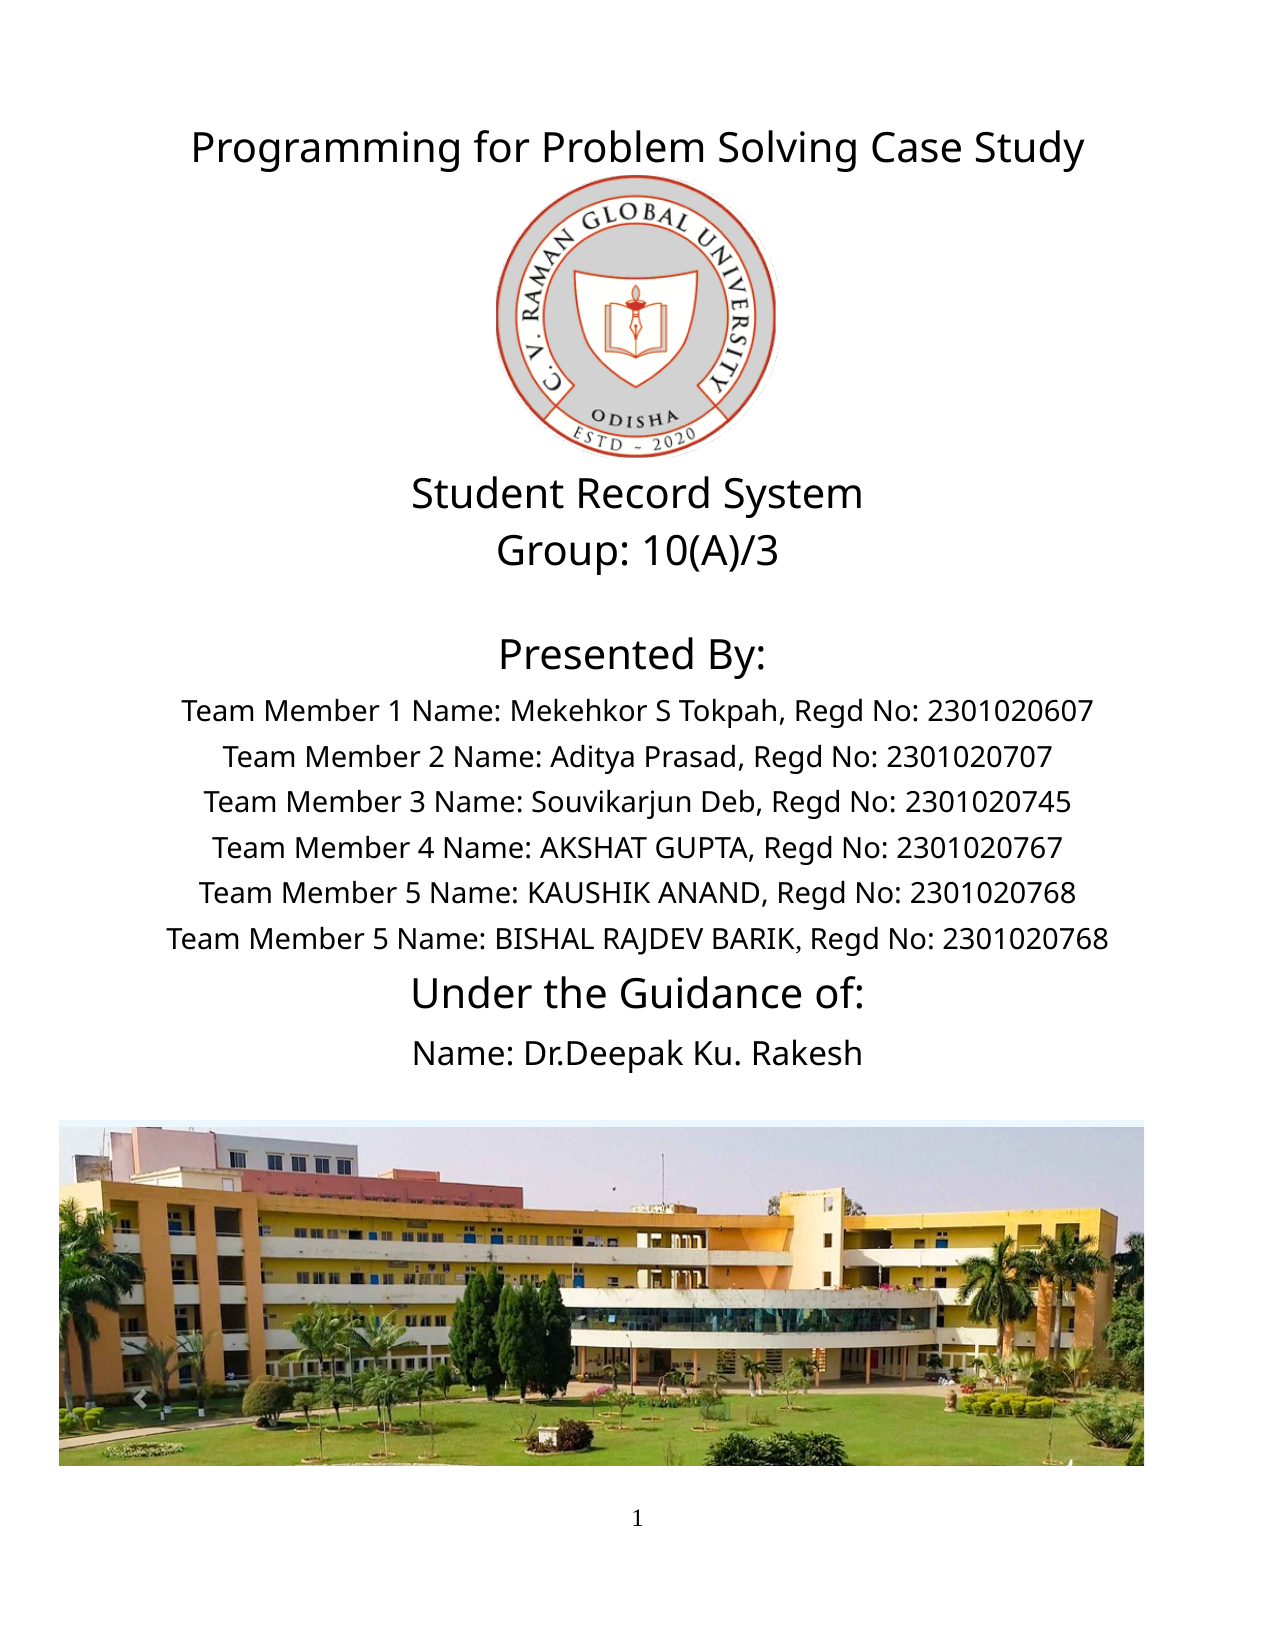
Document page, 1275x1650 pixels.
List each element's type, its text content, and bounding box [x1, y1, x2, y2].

picture [59, 1120, 1145, 1466]
text Team Member 2 Name: Aditya Prasad, Regd No: 2301020707 [118, 736, 1157, 776]
text Programming for Problem Solving Case Study [118, 118, 1157, 175]
picture [494, 175, 781, 459]
text Group: 10(A)/3 [118, 521, 1157, 577]
text Team Member 3 Name: Souvikarjun Deb, Regd No: 2301020745 [118, 782, 1157, 821]
text Name: Dr.Deepak Ku. Rakesh [118, 1029, 1157, 1075]
text Student Record System [118, 464, 1157, 521]
text Under the Guidance of: [118, 964, 1157, 1021]
text Team Member 4 Name: AKSHAT GUPTA, Regd No: 2301020767 [118, 827, 1157, 867]
text Presented By: [118, 625, 1157, 682]
text Team Member 5 Name: KAUSHIK ANAND, Regd No: 2301020768 [118, 873, 1157, 912]
text Team Member 1 Name: Mekehkor S Tokpah, Regd No: 2301020607 [118, 690, 1157, 730]
text Team Member 5 Name: BISHAL RAJDEV BARIK, Regd No: 2301020768 [118, 918, 1157, 958]
